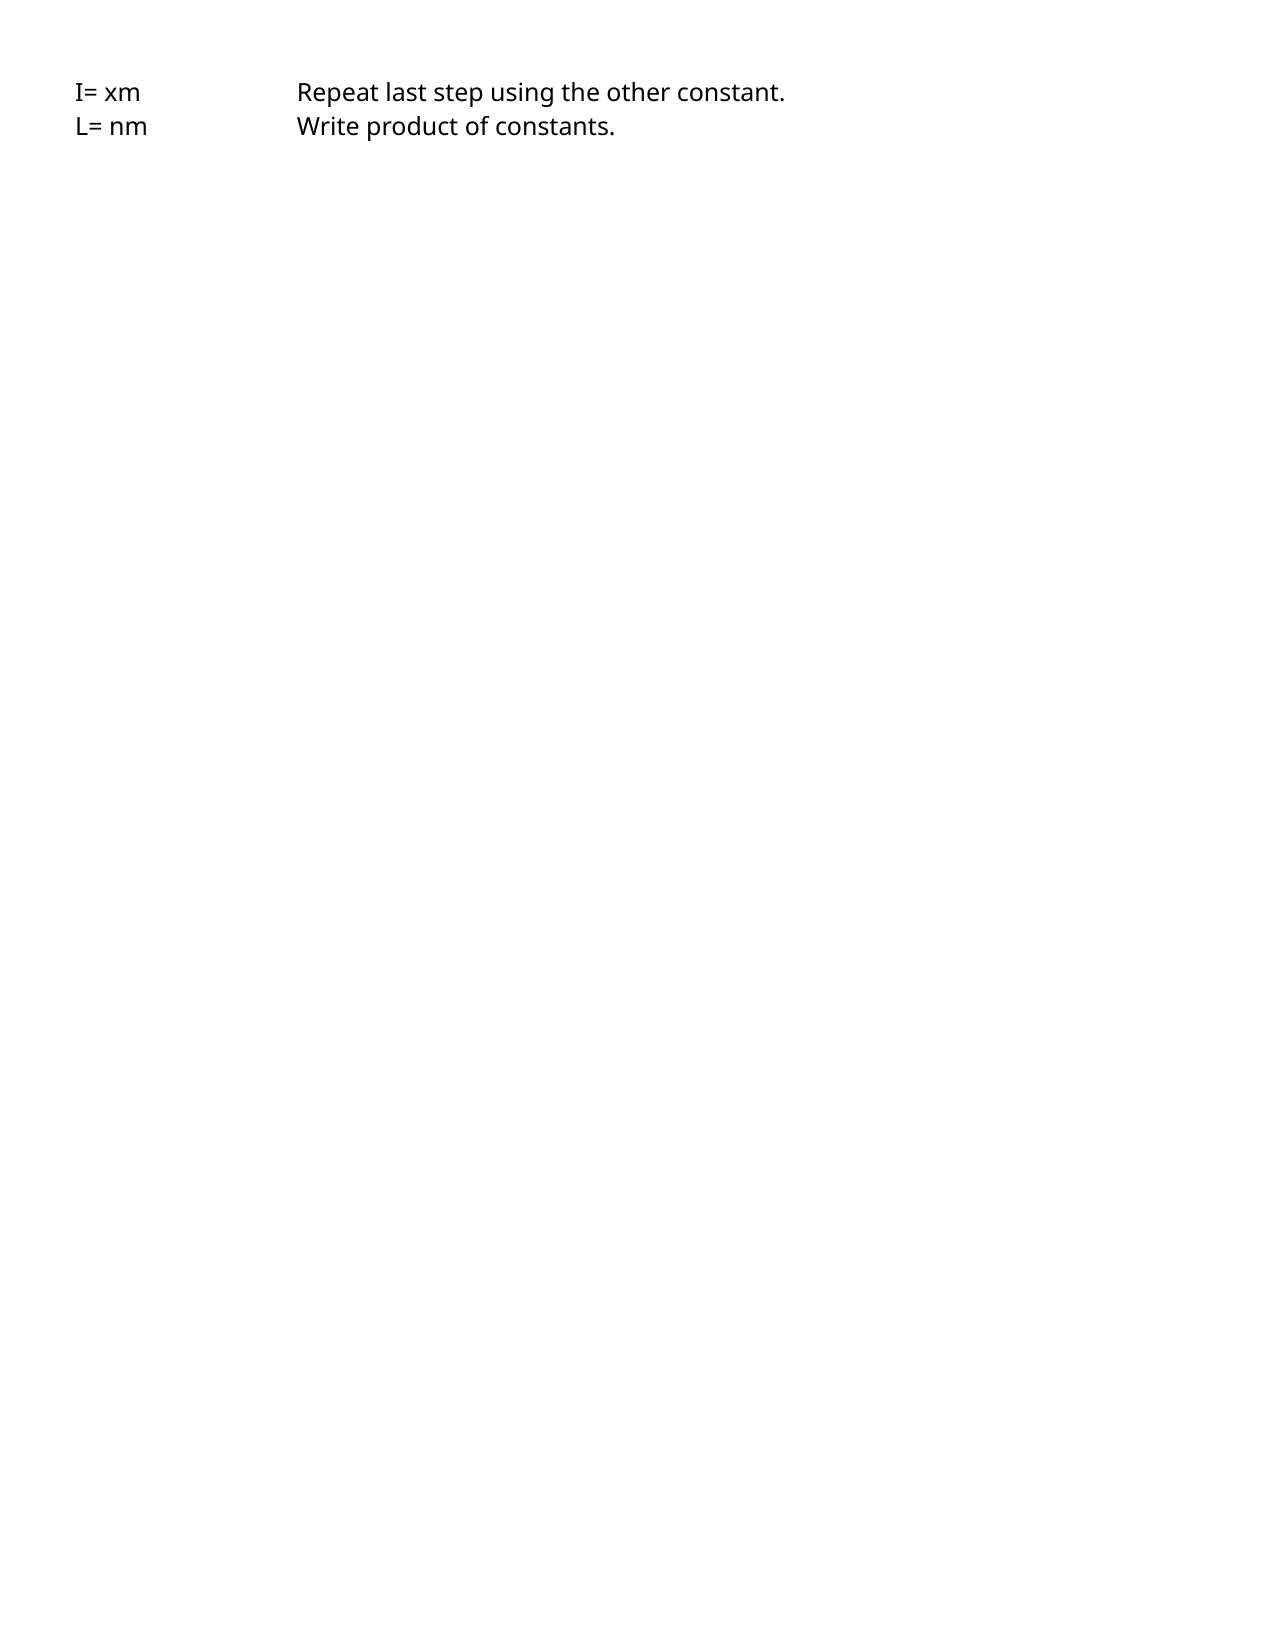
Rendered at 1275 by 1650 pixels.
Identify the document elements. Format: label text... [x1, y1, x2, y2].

text I= xm Repeat last step using the other constant. [75, 75, 1200, 109]
text L= nm Write product of constants. [75, 109, 1200, 143]
